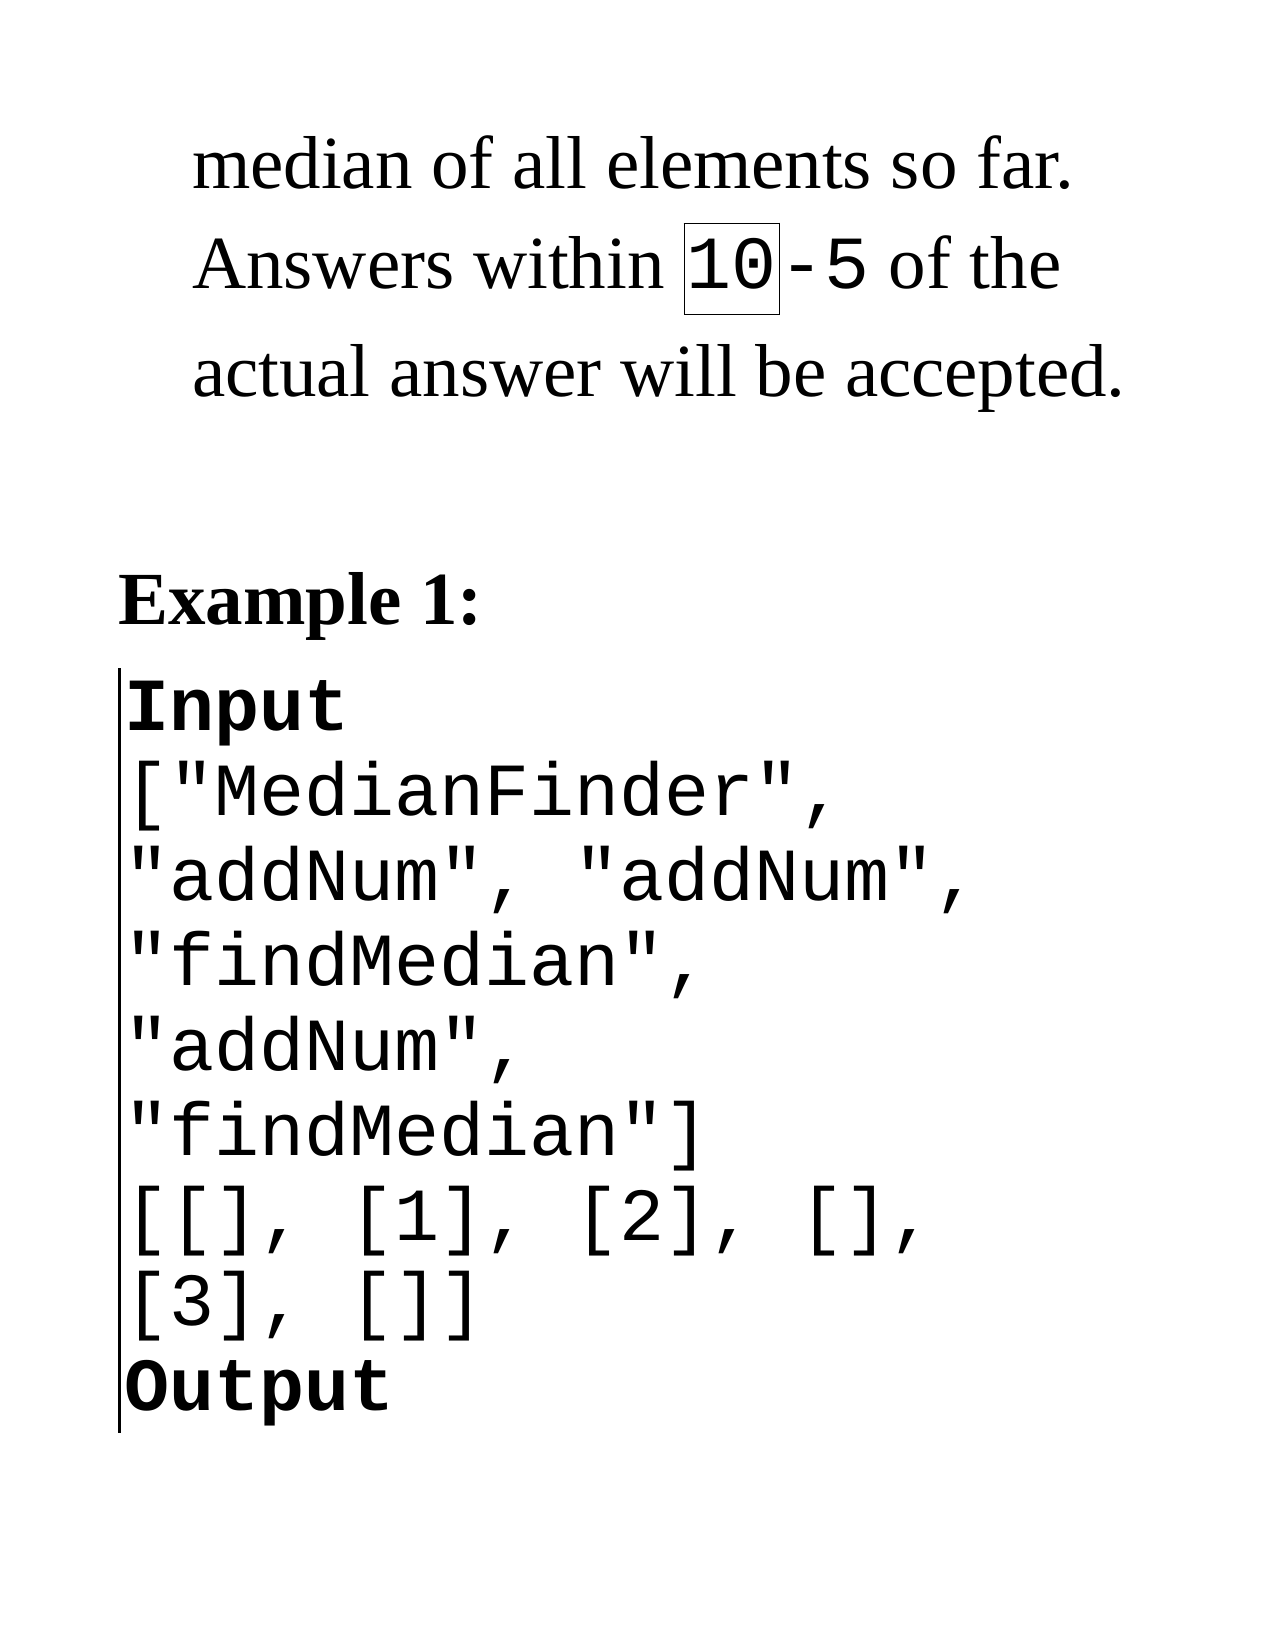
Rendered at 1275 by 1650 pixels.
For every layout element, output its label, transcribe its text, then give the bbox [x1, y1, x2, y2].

text [[], [1], [2], [], [3], []] [121, 1178, 1157, 1348]
text Input [121, 668, 1157, 753]
text Output [121, 1348, 1157, 1433]
list median of all elements so far. Answers within 10-5 of the actual answer will be accepted. [162, 118, 1157, 413]
text ["MedianFinder", "addNum", "addNum", "findMedian", "addNum", "findMedian"] [121, 753, 1157, 1178]
text Example 1: [118, 554, 1157, 640]
